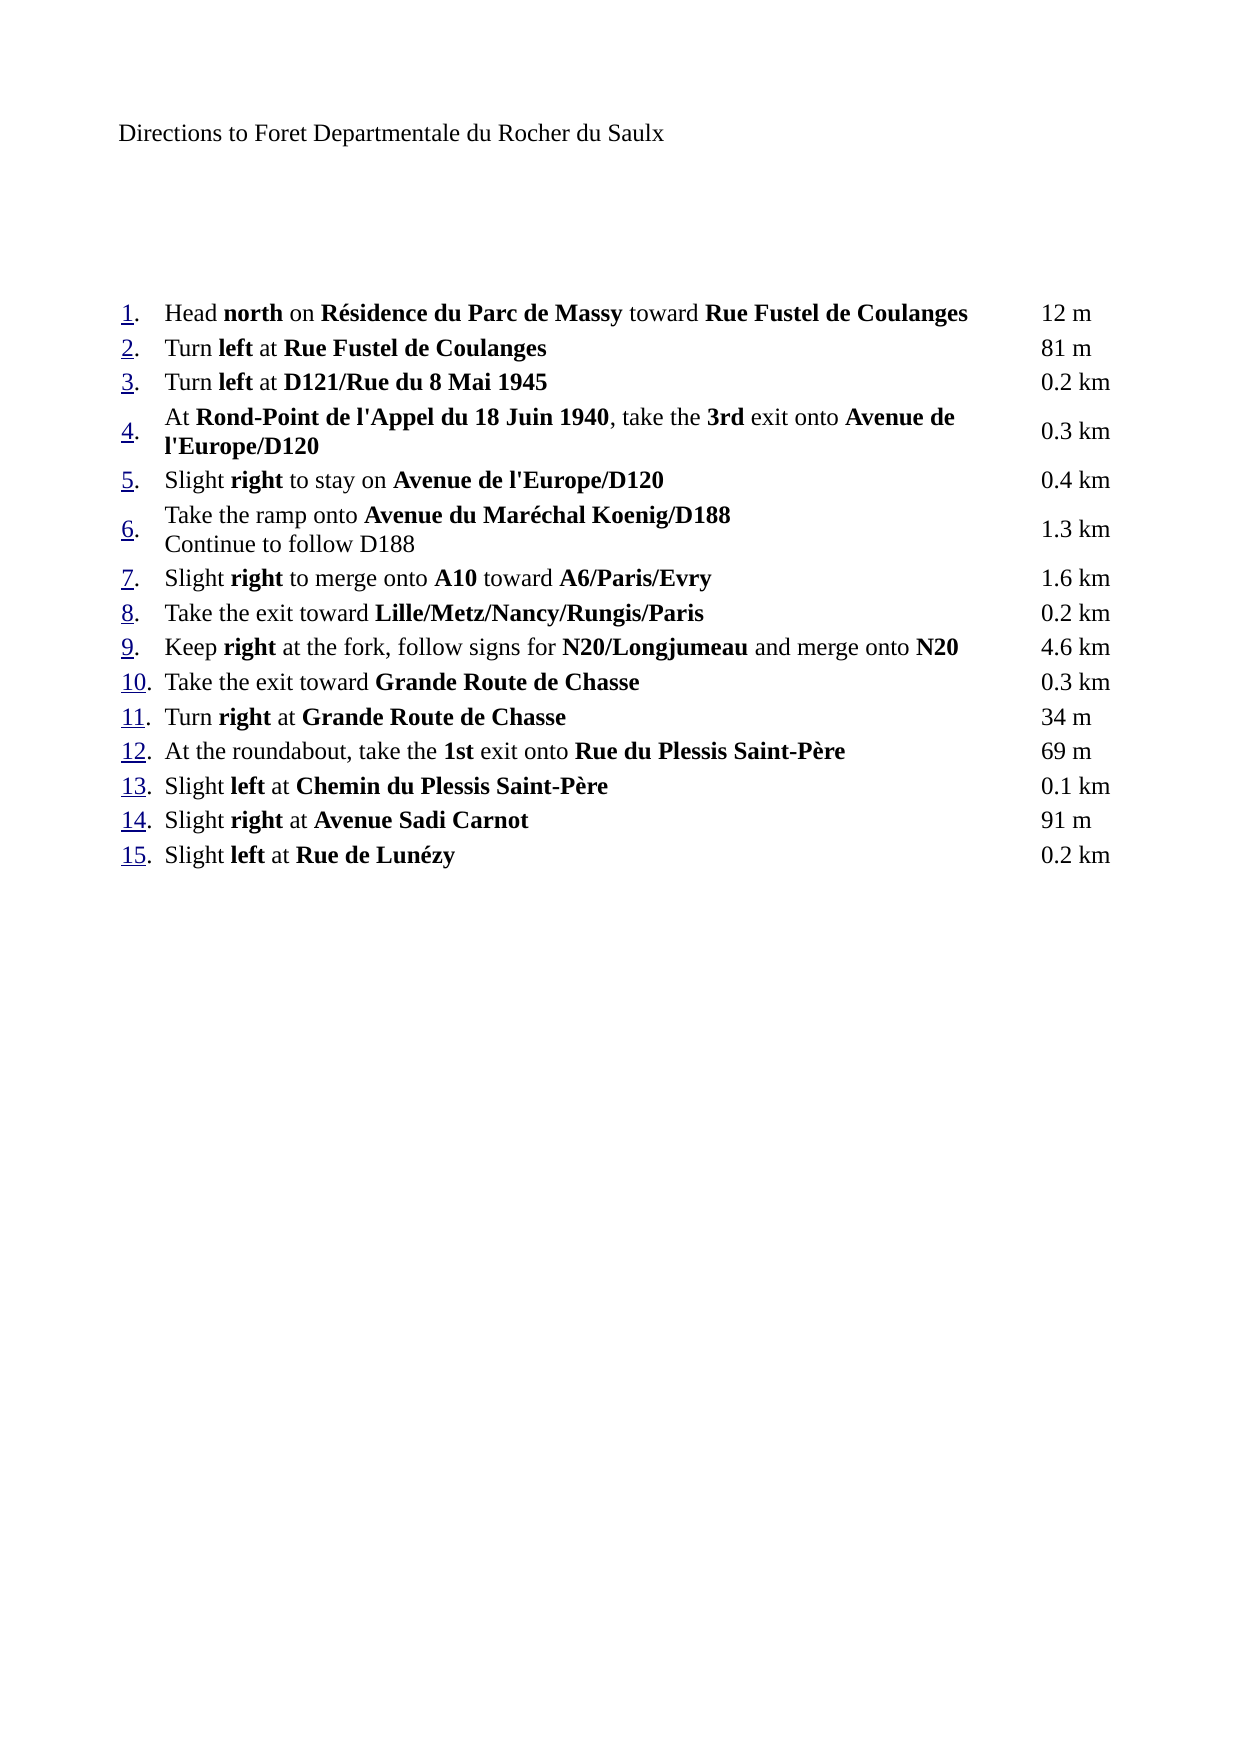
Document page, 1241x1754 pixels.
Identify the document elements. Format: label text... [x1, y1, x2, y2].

table_cell Slight left at Rue de Lunézy [161, 837, 1038, 872]
table_cell 4. [118, 399, 161, 462]
table_cell Turn left at Rue Fustel de Coulanges [161, 330, 1038, 364]
table_cell 10. [118, 664, 161, 699]
table_cell 9. [118, 630, 161, 664]
table_cell 0.2 km [1038, 595, 1122, 629]
table_cell 69 m [1038, 733, 1122, 768]
table_cell 8. [118, 595, 161, 629]
table_cell 6. [118, 497, 161, 560]
table_cell Turn left at D121/Rue du 8 Mai 1945 [161, 365, 1038, 399]
table_cell 0.4 km [1038, 463, 1122, 497]
table_cell 11. [118, 699, 161, 733]
table_cell At Rond-Point de l'Appel du 18 Juin 1940, take the 3rd exit onto Avenue de l'Europe/D120 [161, 399, 1038, 462]
table_cell 1.6 km [1038, 560, 1122, 595]
text Directions to Foret Departmentale du Rocher du Saulx [118, 118, 1122, 147]
table_cell Slight right to merge onto A10 toward A6/Paris/Evry [161, 560, 1038, 595]
table_cell Take the exit toward Lille/Metz/Nancy/Rungis/Paris [161, 595, 1038, 629]
table_cell 0.3 km [1038, 664, 1122, 699]
table_cell 14. [118, 803, 161, 837]
table_cell At the roundabout, take the 1st exit onto Rue du Plessis Saint-Père [161, 733, 1038, 768]
table_cell 3. [118, 365, 161, 399]
table_cell 0.1 km [1038, 768, 1122, 802]
table_cell 15. [118, 837, 161, 872]
table_cell Take the exit toward Grande Route de Chasse [161, 664, 1038, 699]
table_cell Slight left at Chemin du Plessis Saint-Père [161, 768, 1038, 802]
table_cell Take the ramp onto Avenue du Maréchal Koenig/D188 Continue to follow D188 [161, 497, 1038, 560]
table_header 12 m [1038, 295, 1122, 330]
table_cell 0.2 km [1038, 365, 1122, 399]
table_cell 7. [118, 560, 161, 595]
table_cell Slight right at Avenue Sadi Carnot [161, 803, 1038, 837]
table_cell 91 m [1038, 803, 1122, 837]
table_cell 1.3 km [1038, 497, 1122, 560]
table_cell 81 m [1038, 330, 1122, 364]
table_header 1. [118, 295, 161, 330]
table_cell 0.3 km [1038, 399, 1122, 462]
table_cell 2. [118, 330, 161, 364]
table_cell 12. [118, 733, 161, 768]
table_cell 4.6 km [1038, 630, 1122, 664]
table_cell Keep right at the fork, follow signs for N20/Longjumeau and merge onto N20 [161, 630, 1038, 664]
table_cell 0.2 km [1038, 837, 1122, 872]
table_cell 5. [118, 463, 161, 497]
table_cell Turn right at Grande Route de Chasse [161, 699, 1038, 733]
table_cell Slight right to stay on Avenue de l'Europe/D120 [161, 463, 1038, 497]
table_cell 34 m [1038, 699, 1122, 733]
table_cell 13. [118, 768, 161, 802]
table_header Head north on Résidence du Parc de Massy toward Rue Fustel de Coulanges [161, 295, 1038, 330]
